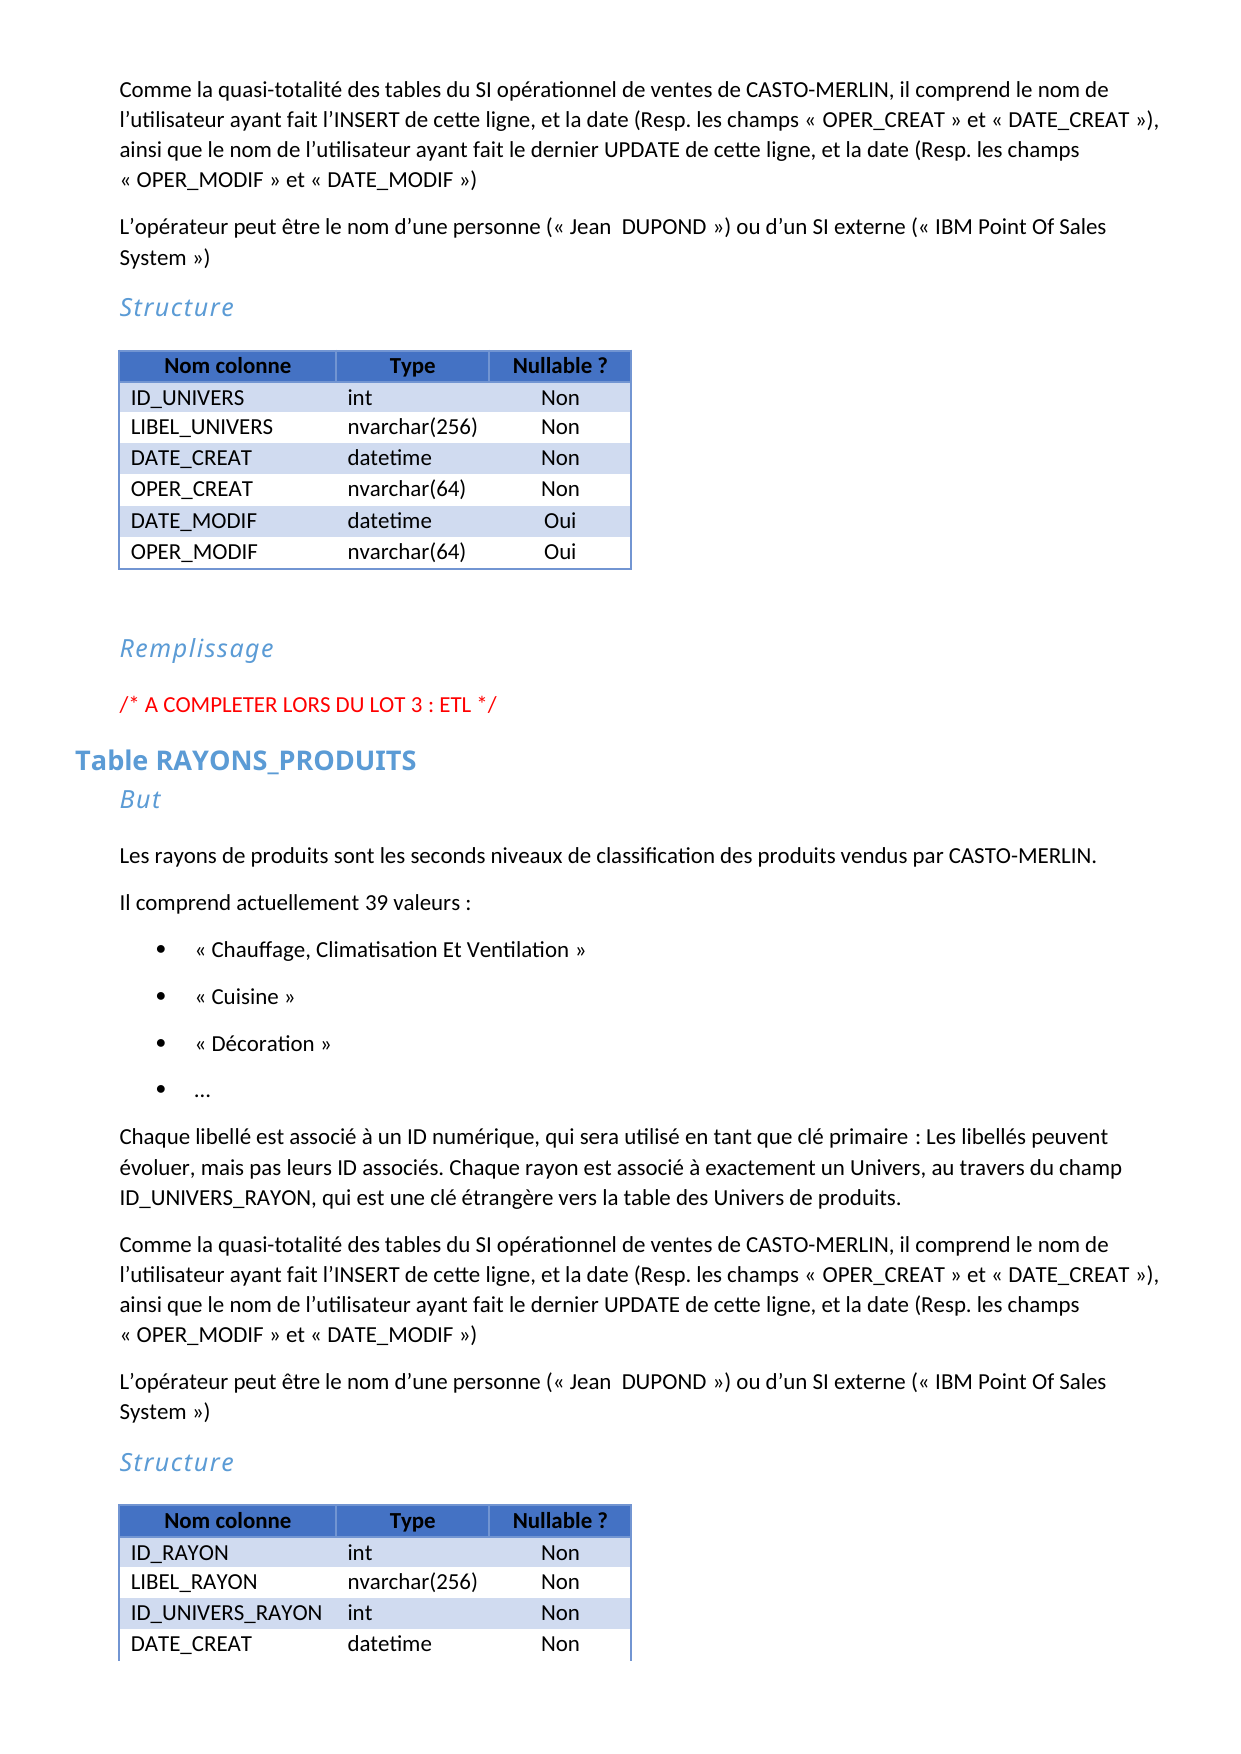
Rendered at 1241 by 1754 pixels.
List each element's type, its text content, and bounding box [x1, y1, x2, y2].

table_cell Non [489, 1538, 630, 1567]
table_cell LIBEL_RAYON [120, 1567, 336, 1598]
table_header Nullable ? [490, 1506, 630, 1536]
table_header Nom colonne [120, 1506, 335, 1536]
table_cell Oui [489, 506, 630, 537]
table_cell datetime [336, 1629, 489, 1661]
table_cell nvarchar(256) [336, 412, 489, 443]
text L’opérateur peut être le nom d’une personne (« Jean DUPOND ») ou d’un SI externe (« IBM Point Of Sales System ») [119, 212, 1165, 271]
subtitle Structure [119, 289, 1165, 324]
table_cell DATE_CREAT [120, 443, 336, 474]
text Comme la quasi-totalité des tables du SI opérationnel de ventes de CASTO-MERLIN, il comprend le nom de l’utilisateur ayant fait l’INSERT de cette ligne, et la date (Resp. les champs « OPER_CREAT » et « DATE_CREAT »), ainsi que le nom de l’utilisateur ayant fait le dernier UPDATE de cette ligne, et la date (Resp. les champs « OPER_MODIF » et « DATE_MODIF ») [119, 1230, 1165, 1348]
subtitle Structure [119, 1444, 1165, 1478]
table_header Nullable ? [490, 352, 630, 381]
subtitle But [119, 781, 1165, 815]
table_cell Non [489, 475, 630, 506]
table_cell Non [489, 1629, 630, 1661]
list « Chauffage, Climatisation Et Ventilation » [157, 935, 1165, 963]
table_cell Oui [489, 537, 630, 568]
table_cell DATE_MODIF [120, 506, 336, 537]
table_cell LIBEL_UNIVERS [120, 412, 336, 443]
table_cell int [336, 1598, 489, 1629]
table_cell int [336, 383, 489, 412]
text Les rayons de produits sont les seconds niveaux de classification des produits vendus par CASTO-MERLIN. [119, 841, 1165, 869]
text L’opérateur peut être le nom d’une personne (« Jean DUPOND ») ou d’un SI externe (« IBM Point Of Sales System ») [119, 1367, 1165, 1426]
table_cell datetime [336, 506, 489, 537]
table_cell ID_UNIVERS_RAYON [120, 1598, 336, 1629]
text /* A COMPLETER LORS DU LOT 3 : ETL */ [119, 690, 1165, 718]
table_cell Non [489, 412, 630, 443]
table_cell int [336, 1538, 489, 1567]
table_header Nom colonne [120, 352, 335, 381]
table_cell OPER_CREAT [120, 475, 336, 506]
subtitle Remplissage [119, 630, 1165, 664]
subtitle Table RAYONS_PRODUITS [75, 741, 1165, 778]
table_cell OPER_MODIF [120, 537, 336, 568]
table_cell Non [489, 1598, 630, 1629]
table_header Type [337, 1506, 488, 1536]
table_cell DATE_CREAT [120, 1629, 336, 1661]
list … [157, 1076, 1165, 1104]
text Comme la quasi-totalité des tables du SI opérationnel de ventes de CASTO-MERLIN, il comprend le nom de l’utilisateur ayant fait l’INSERT de cette ligne, et la date (Resp. les champs « OPER_CREAT » et « DATE_CREAT »), ainsi que le nom de l’utilisateur ayant fait le dernier UPDATE de cette ligne, et la date (Resp. les champs « OPER_MODIF » et « DATE_MODIF ») [119, 75, 1165, 194]
table_cell ID_UNIVERS [120, 383, 336, 412]
list « Cuisine » [157, 982, 1165, 1010]
table_cell datetime [336, 443, 489, 474]
table_cell Non [489, 443, 630, 474]
text Chaque libellé est associé à un ID numérique, qui sera utilisé en tant que clé primaire : Les libellés peuvent évoluer, mais pas leurs ID associés. Chaque rayon est associé à exactement un Univers, au travers du champ ID_UNIVERS_RAYON, qui est une clé étrangère vers la table des Univers de produits. [119, 1122, 1165, 1211]
text Il comprend actuellement 39 valeurs : [119, 888, 1165, 916]
table_cell nvarchar(64) [336, 475, 489, 506]
table_cell ID_RAYON [120, 1538, 336, 1567]
table_header Type [337, 352, 488, 381]
list « Décoration » [157, 1029, 1165, 1057]
table_cell nvarchar(256) [336, 1567, 489, 1598]
table_cell nvarchar(64) [336, 537, 489, 568]
table_cell Non [489, 1567, 630, 1598]
table_cell Non [489, 383, 630, 412]
